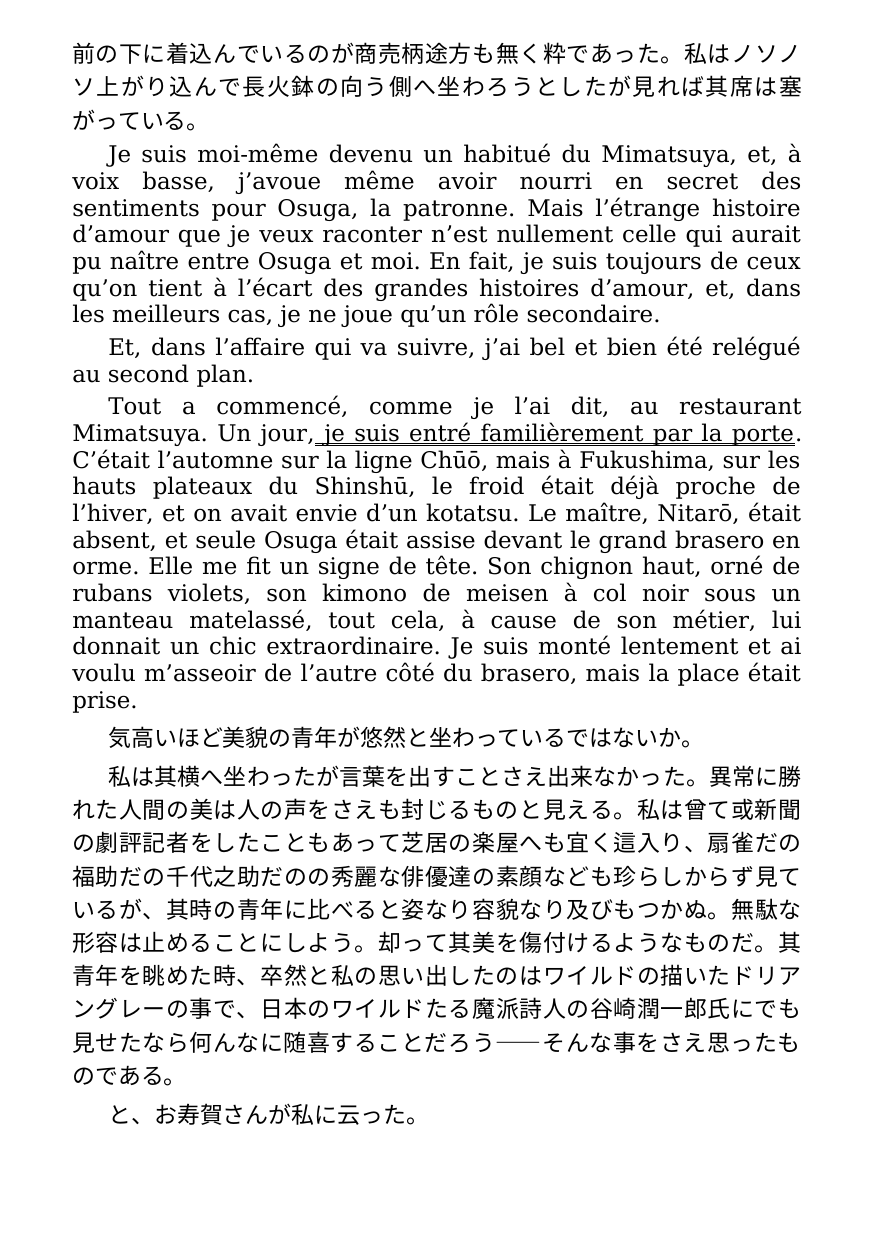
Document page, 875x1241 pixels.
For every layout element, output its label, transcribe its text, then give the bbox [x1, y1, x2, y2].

text と、お寿賀さんが私に云った。 [72, 1097, 802, 1130]
text 気高いほど美貌の青年が悠然と坐わっているではないか。 [72, 719, 802, 753]
text Tout a commencé, comme je l’ai dit, au restaurant Mimatsuya. Un jour, je suis entré familièrement par la porte. C’était l’automne sur la ligne Chūō, mais à Fukushima, sur les hauts plateaux du Shinshū, le froid était déjà proche de l’hiver, et on avait envie d’un kotatsu. Le maître, Nitarō, était absent, et seule Osuga était assise devant le grand brasero en orme. Elle me fit un signe de tête. Son chignon haut, orné de rubans violets, son kimono de meisen à col noir sous un manteau matelassé, tout cela, à cause de son métier, lui donnait un chic extraordinaire. Je suis monté lentement et ai voulu m’asseoir de l’autre côté du brasero, mais la place était prise. [72, 393, 802, 713]
text Je suis moi-même devenu un habitué du Mimatsuya, et, à voix basse, j’avoue même avoir nourri en secret des sentiments pour Osuga, la patronne. Mais l’étrange histoire d’amour que je veux raconter n’est nullement celle qui aurait pu naître entre Osuga et moi. En fait, je suis toujours de ceux qu’on tient à l’écart des grandes histoires d’amour, et, dans les meilleurs cas, je ne joue qu’un rôle secondaire. [72, 142, 802, 328]
text 私は其横へ坐わったが言葉を出すことさえ出来なかった。異常に勝れた人間の美は人の声をさえも封じるものと見える。私は曾て或新聞の劇評記者をしたこともあって芝居の楽屋へも宜く這入り、扇雀だの福助だの千代之助だのの秀麗な俳優達の素顔なども珍らしからず見ているが、其時の青年に比べると姿なり容貌なり及びもつかぬ。無駄な形容は止めることにしよう。却って其美を傷付けるようなものだ。其青年を眺めた時、卒然と私の思い出したのはワイルドの描いたドリアングレーの事で、日本のワイルドたる魔派詩人の谷崎潤一郎氏にでも見せたなら何んなに随喜することだろう――そんな事をさえ思ったものである。 [72, 759, 802, 1091]
text 前の下に着込んでいるのが商売柄途方も無く粋であった。私はノソノソ上がり込んで長火鉢の向う側へ坐わろうとしたが見れば其席は塞がっている。 [72, 36, 802, 136]
text Et, dans l’affaire qui va suivre, j’ai bel et bien été relégué au second plan. [72, 334, 802, 388]
